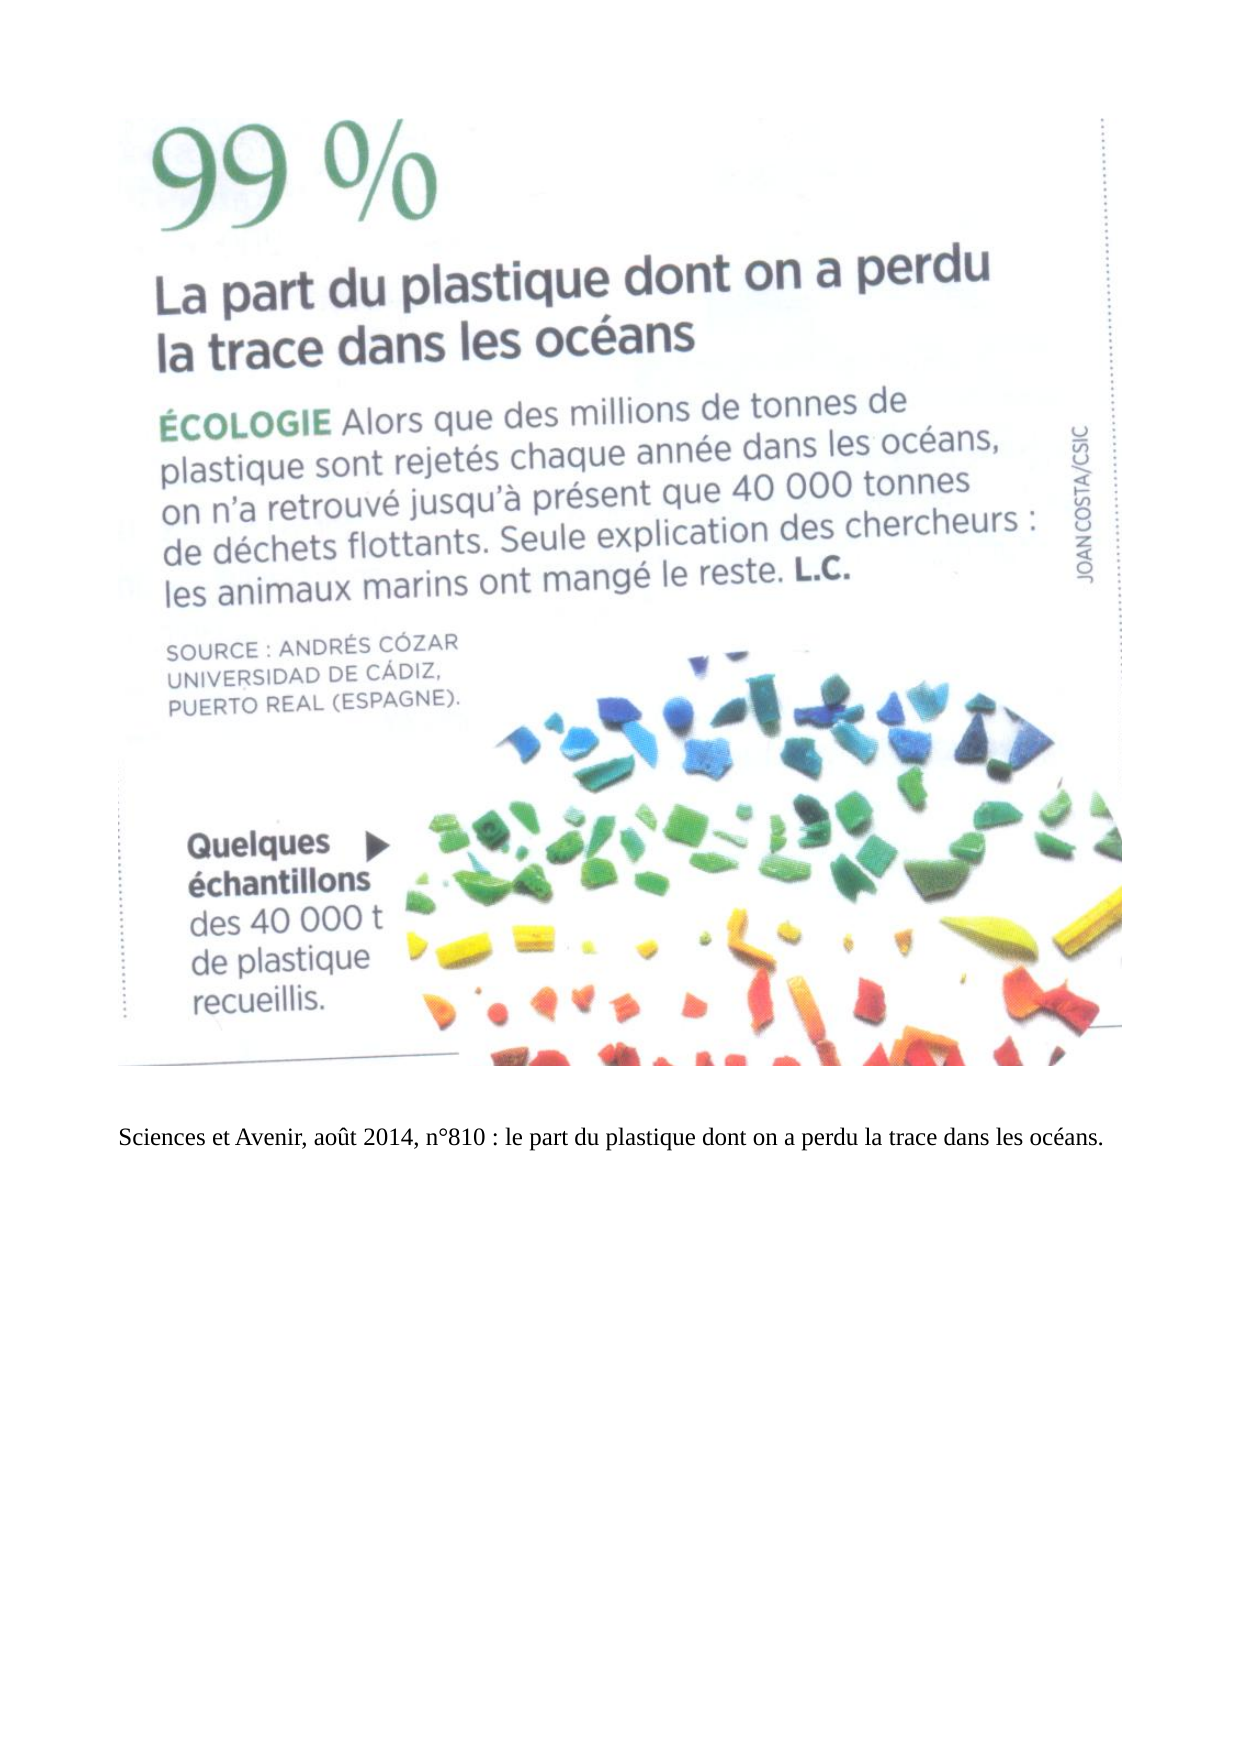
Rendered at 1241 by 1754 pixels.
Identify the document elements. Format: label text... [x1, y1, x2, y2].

text Sciences et Avenir, août 2014, n°810 : le part du plastique dont on a perdu la trace dans les océans. [118, 1122, 1122, 1151]
